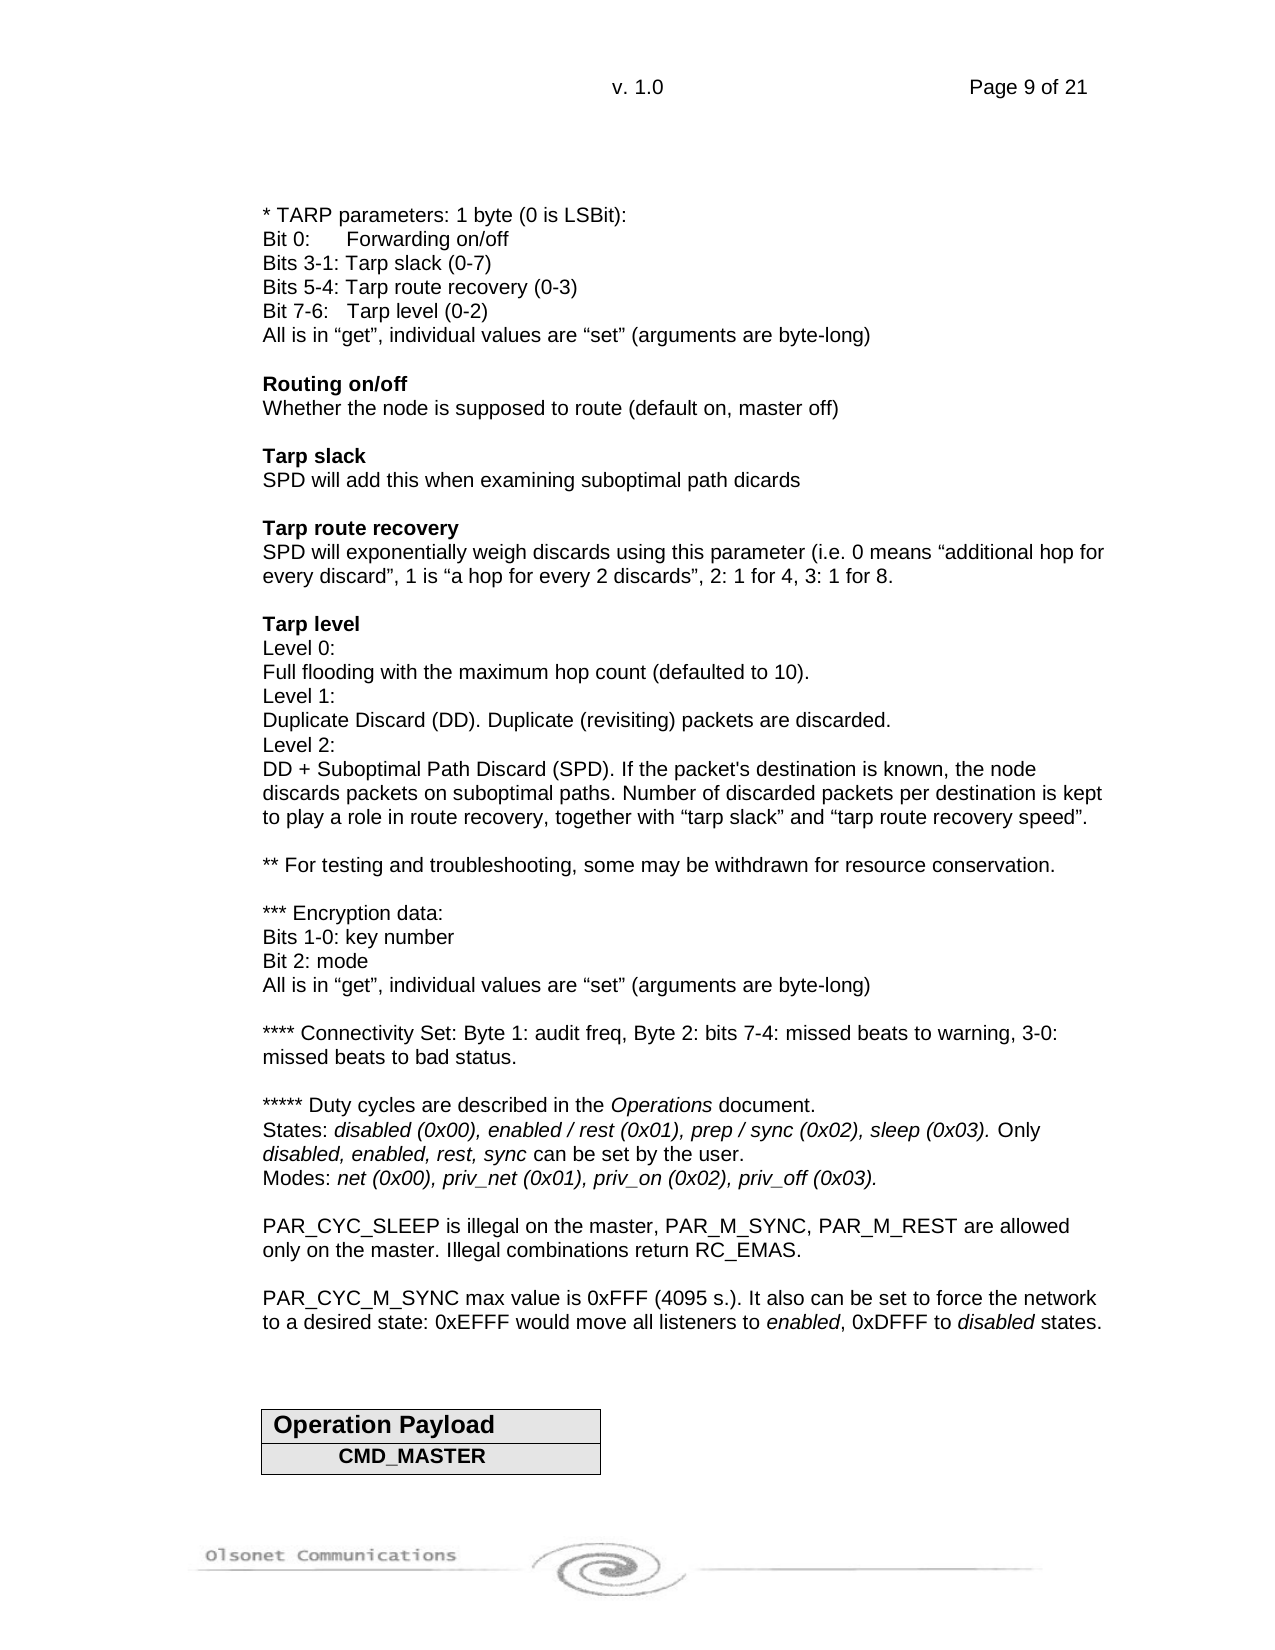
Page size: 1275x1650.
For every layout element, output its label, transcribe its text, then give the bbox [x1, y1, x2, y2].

picture [187, 1527, 1043, 1619]
text All is in “get”, individual values are “set” (arguments are byte-long) [262, 973, 1106, 997]
text SPD will add this when examining suboptimal path dicards [262, 468, 1106, 492]
text **** Connectivity Set: Byte 1: audit freq, Byte 2: bits 7-4: missed beats to warning, 3-0: missed beats to bad status. [262, 1021, 1106, 1069]
table_cell CMD_MASTER [262, 1444, 600, 1474]
text Bits 5-4: Tarp route recovery (0-3) [262, 275, 1106, 299]
text Whether the node is supposed to route (default on, master off) [262, 396, 1106, 420]
text States: disabled (0x00), enabled / rest (0x01), prep / sync (0x02), sleep (0x03). Only disabled, enabled, rest, sync can be set by the user. [262, 1117, 1106, 1166]
text Bit 0: Forwarding on/off [262, 227, 1106, 251]
text ** For testing and troubleshooting, some may be withdrawn for resource conservation. [187, 853, 1106, 877]
text Bit 7-6: Tarp level (0-2) [262, 299, 1106, 323]
text Level 0: Full flooding with the maximum hop count (defaulted to 10). Level 1: Duplicate Discard (DD). Duplicate (revisiting) packets are discarded. Level 2: DD + Suboptimal Path Discard (SPD). If the packet's destination is known, the node discards packets on suboptimal paths. Number of discarded packets per destination is kept to play a role in route recovery, together with “tarp slack” and “tarp route recovery speed”. [262, 636, 1106, 829]
text Bits 1-0: key number [187, 925, 1106, 949]
text PAR_CYC_M_SYNC max value is 0xFFF (4095 s.). It also can be set to force the network to a desired state: 0xEFFF would move all listeners to enabled, 0xDFFF to disabled states. [262, 1286, 1106, 1334]
table_header Operation Payload [262, 1410, 600, 1443]
text Bit 2: mode [187, 949, 1106, 973]
text ***** Duty cycles are described in the Operations document. [262, 1093, 1106, 1117]
text All is in “get”, individual values are “set” (arguments are byte-long) [262, 323, 1106, 347]
table_header [601, 1409, 835, 1443]
text Tarp level [262, 612, 1106, 636]
text Bits 3-1: Tarp slack (0-7) [262, 251, 1106, 275]
text Tarp slack [262, 444, 1106, 468]
text PAR_CYC_SLEEP is illegal on the master, PAR_M_SYNC, PAR_M_REST are allowed only on the master. Illegal combinations return RC_EMAS. [262, 1214, 1106, 1262]
text Modes: net (0x00), priv_net (0x01), priv_on (0x02), priv_off (0x03). [262, 1166, 1106, 1190]
text Routing on/off [262, 372, 1106, 396]
table_cell [601, 1443, 835, 1474]
text *** Encryption data: [187, 901, 1106, 925]
text SPD will exponentially weigh discards using this parameter (i.e. 0 means “additional hop for every discard”, 1 is “a hop for every 2 discards”, 2: 1 for 4, 3: 1 for 8. [262, 540, 1106, 588]
text Tarp route recovery [262, 516, 1106, 540]
text * TARP parameters: 1 byte (0 is LSBit): [262, 203, 1106, 227]
